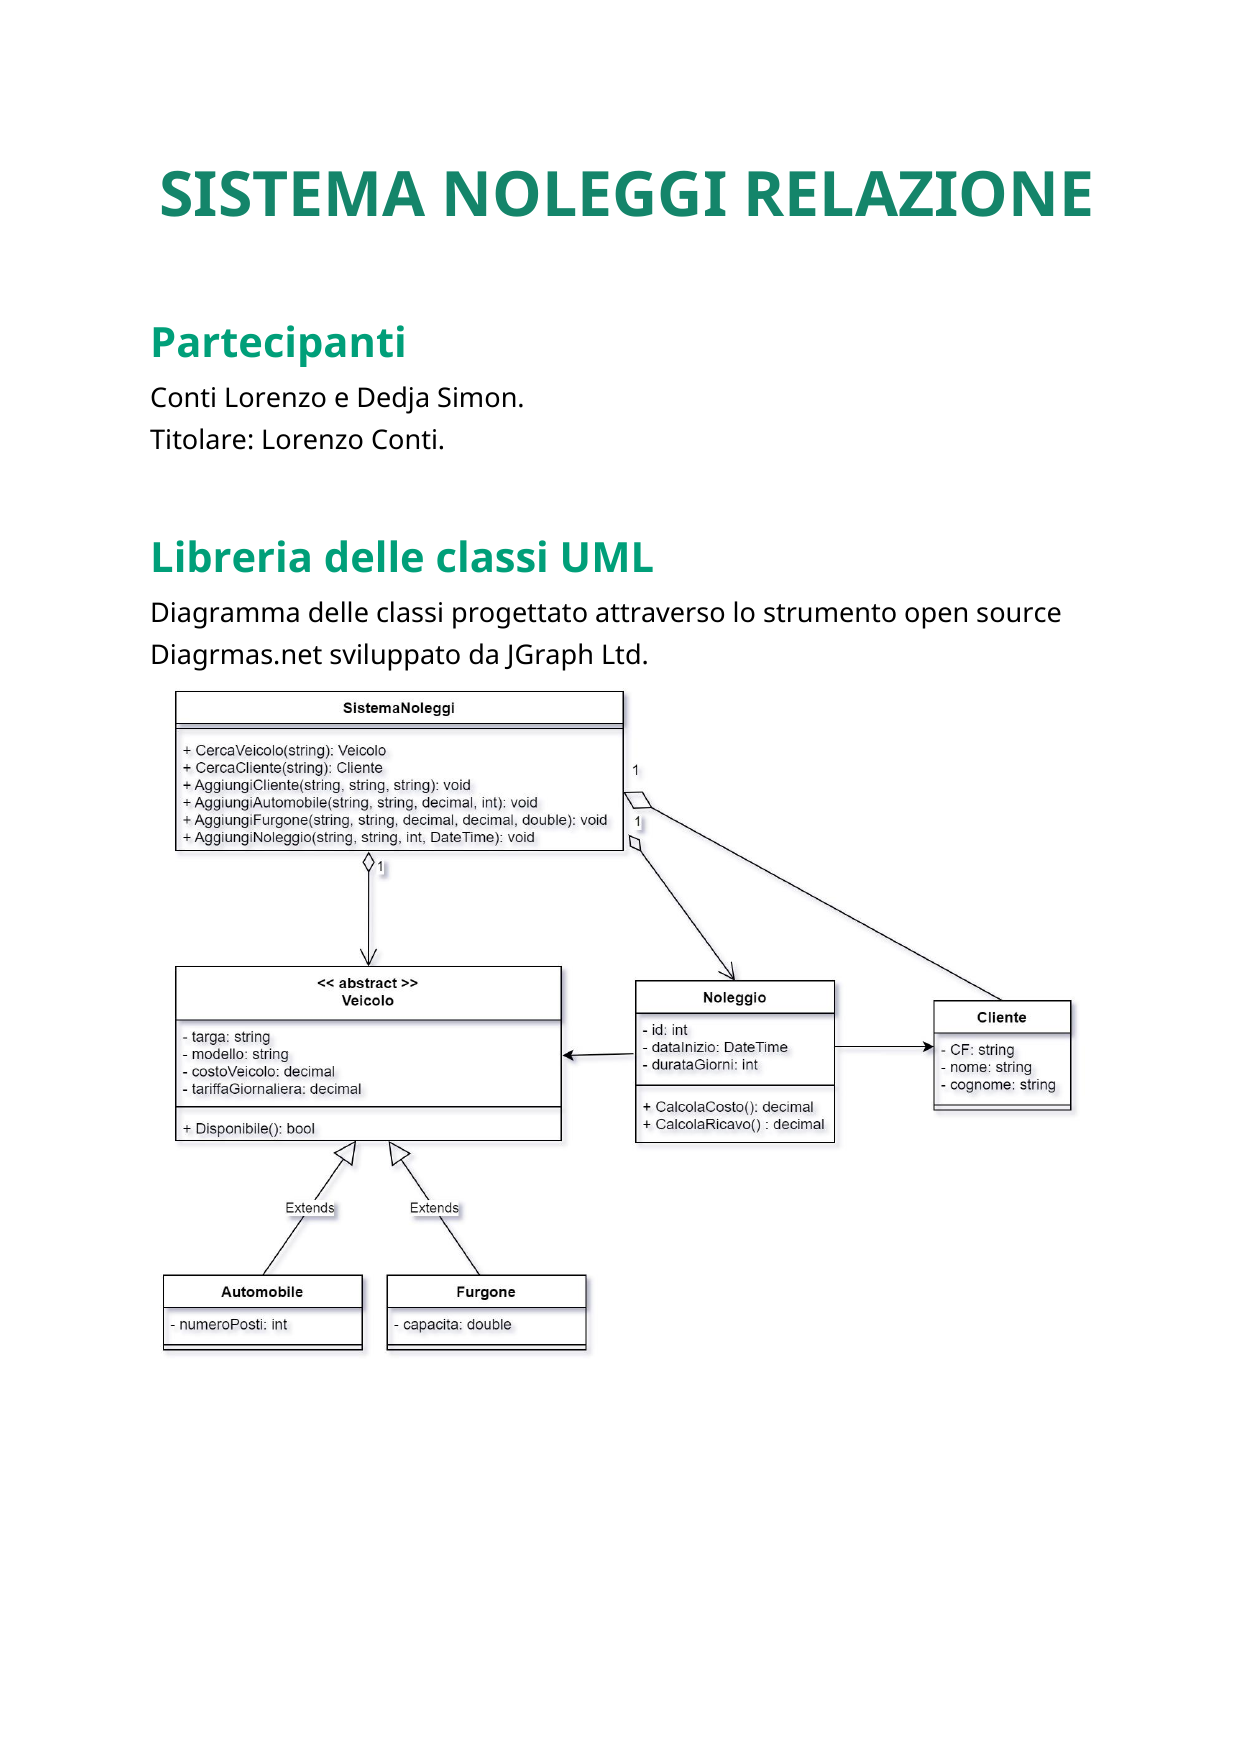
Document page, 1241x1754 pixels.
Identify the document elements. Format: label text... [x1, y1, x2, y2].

text Diagramma delle classi progettato attraverso lo strumento open source Diagrmas.net sviluppato da JGraph Ltd. [150, 593, 1094, 673]
text SISTEMA NOLEGGI RELAZIONE [150, 150, 1094, 235]
text Titolare: Lorenzo Conti. [150, 421, 1094, 457]
text Partecipanti [150, 313, 1094, 370]
picture [150, 678, 1091, 1370]
text Libreria delle classi UML [150, 528, 1094, 585]
text Conti Lorenzo e Dedja Simon. [150, 378, 1094, 415]
